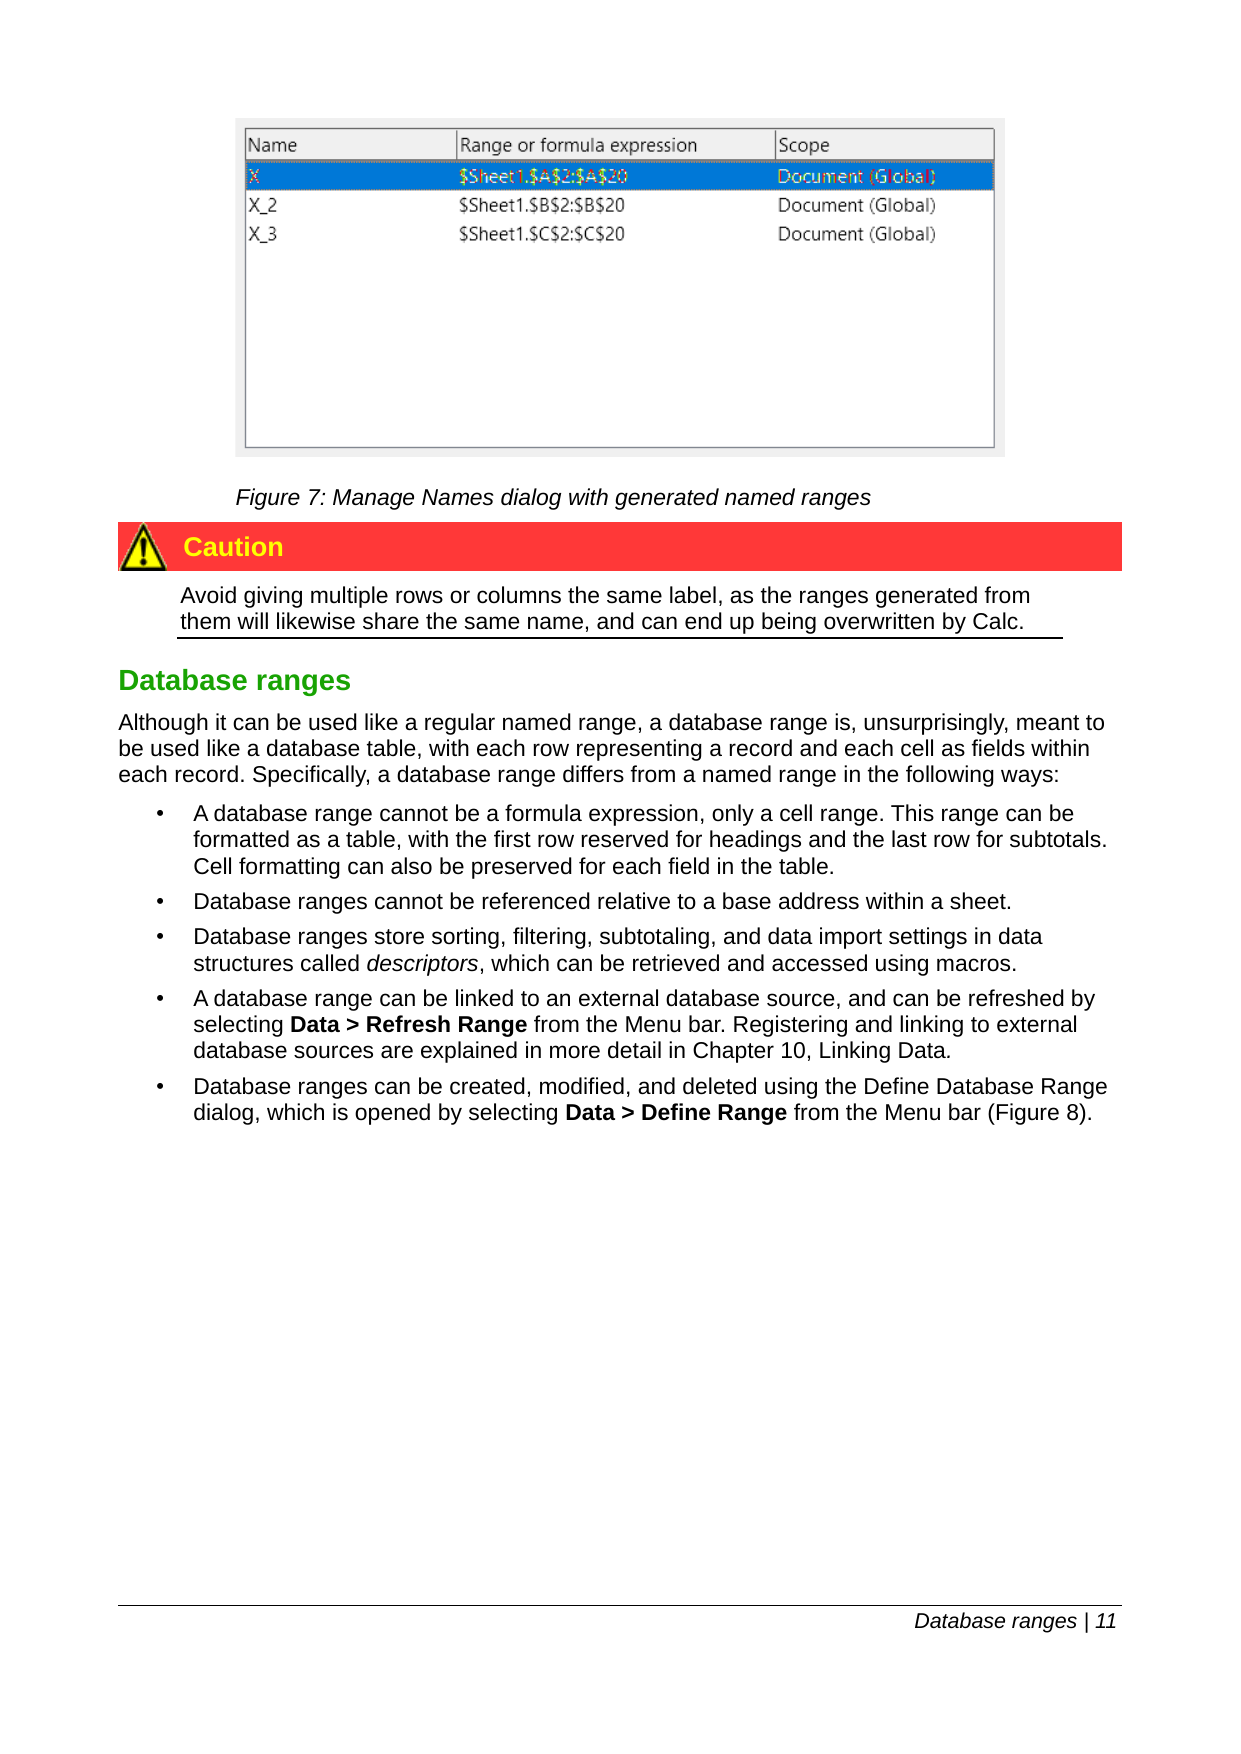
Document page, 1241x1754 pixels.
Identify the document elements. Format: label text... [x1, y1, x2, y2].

picture [119, 522, 167, 571]
list Database ranges store sorting, filtering, subtotaling, and data import settings in data structures called descriptors, which can be retrieved and accessed using macros. [156, 923, 1122, 976]
text Figure 7: Manage Names dialog with generated named ranges [235, 457, 1005, 510]
list A database range can be linked to an external database source, and can be refreshed by selecting Data > Refresh Range from the Menu bar. Registering and linking to external database sources are explained in more detail in Chapter 10, Linking Data. [156, 985, 1122, 1064]
list Database ranges can be created, modified, and deleted using the Define Database Range dialog, which is opened by selecting Data > Define Range from the Menu bar (Figure 8). [156, 1073, 1122, 1125]
picture [235, 118, 1005, 457]
subtitle Caution [167, 522, 1122, 571]
list A database range cannot be a formula expression, only a cell range. This range can be formatted as a table, with the first row reserved for headings and the last row for subtotals. Cell formatting can also be preserved for each field in the table. [156, 800, 1122, 879]
text Although it can be used like a regular named range, a database range is, unsurprisingly, meant to be used like a database table, with each row representing a record and each cell as fields within each record. Specifically, a database range differs from a named range in the following ways: [118, 708, 1122, 787]
subtitle Database ranges [118, 663, 1122, 697]
list Database ranges cannot be referenced relative to a base address within a sheet. [156, 888, 1122, 914]
text Avoid giving multiple rows or columns the same label, as the ranges generated from them will likewise share the same name, and can end up being overwritten by Calc. [177, 579, 1063, 637]
